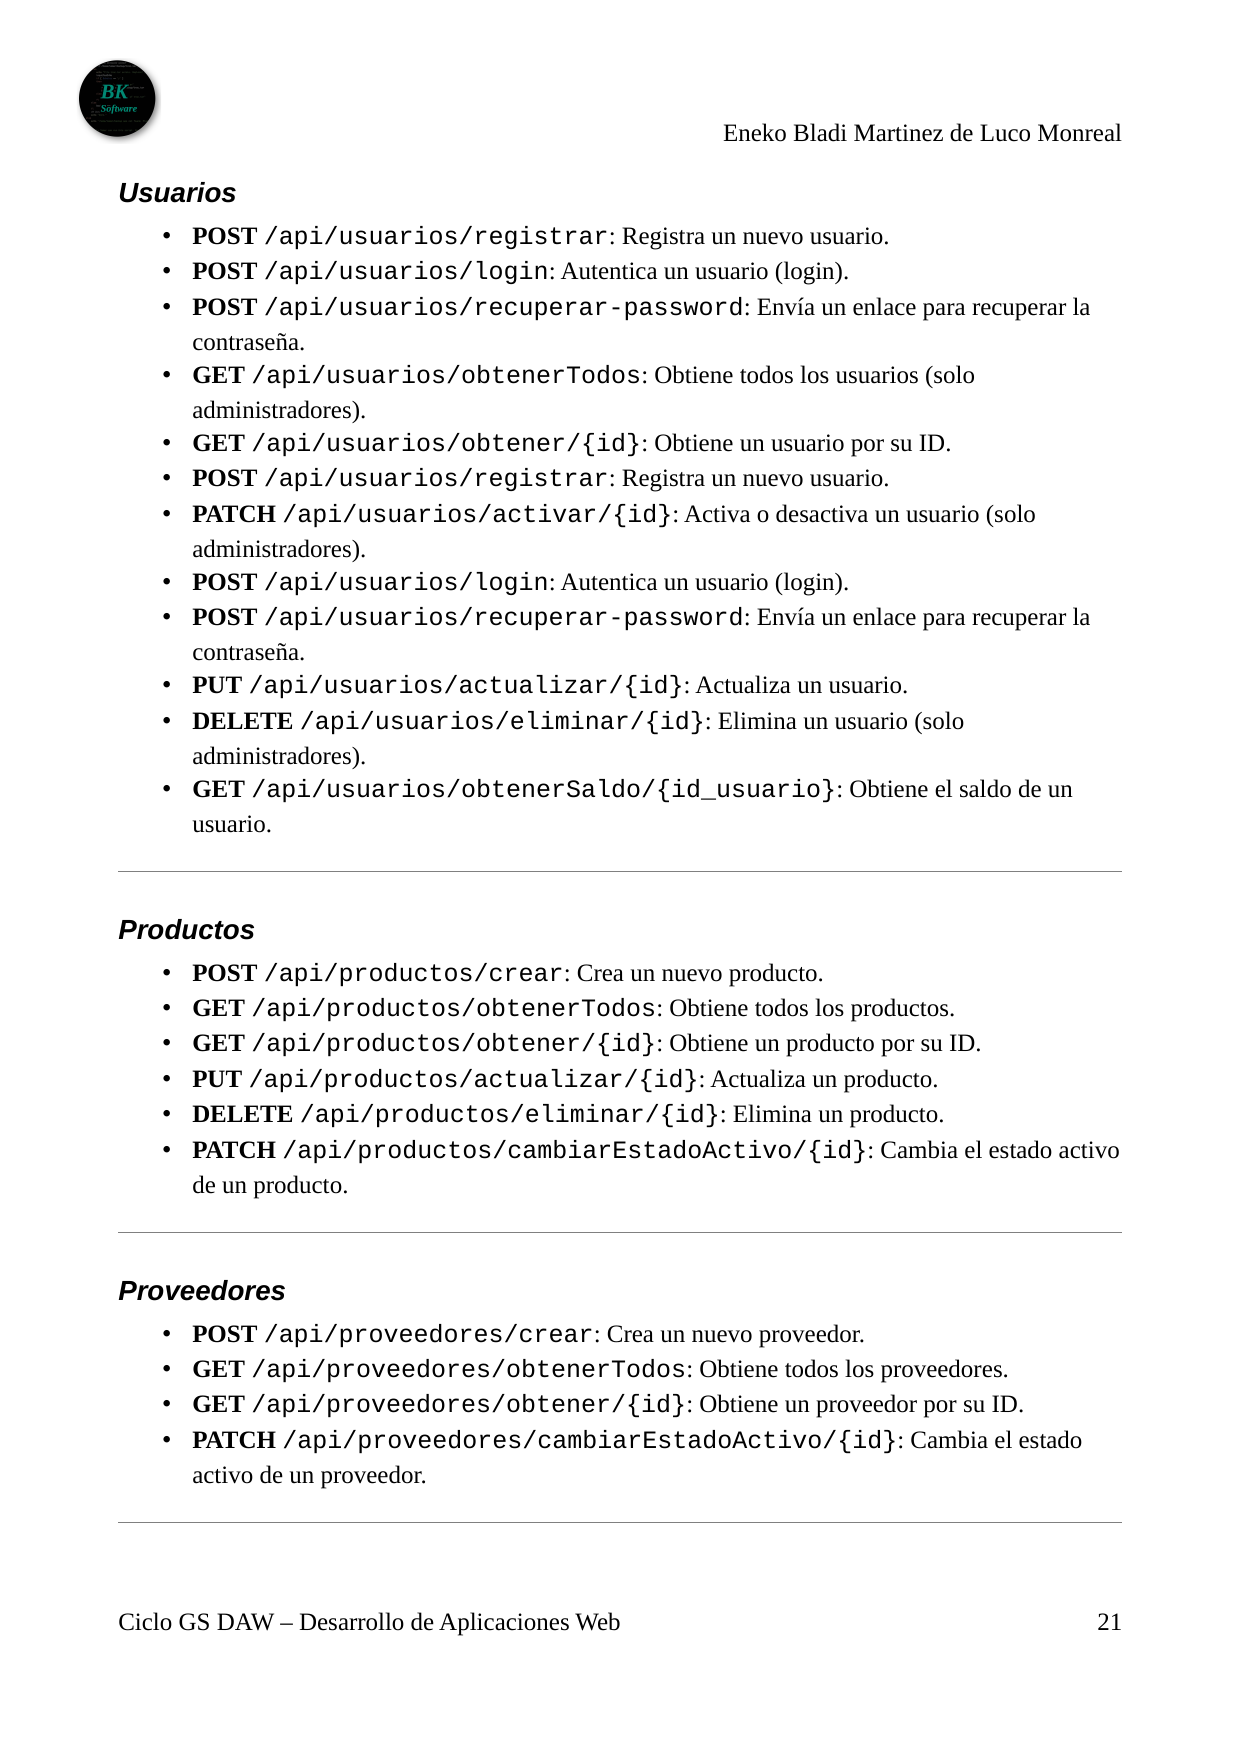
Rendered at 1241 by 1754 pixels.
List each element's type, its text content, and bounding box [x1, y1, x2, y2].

list POST /api/usuarios/registrar: Registra un nuevo usuario. [162, 221, 1122, 252]
subtitle Proveedores [118, 1274, 1122, 1306]
list GET /api/proveedores/obtener/{id}: Obtiene un proveedor por su ID. [162, 1389, 1122, 1420]
list POST /api/usuarios/login: Autentica un usuario (login). [162, 256, 1122, 287]
subtitle Productos [118, 913, 1122, 945]
list POST /api/usuarios/registrar: Registra un nuevo usuario. [162, 463, 1122, 494]
list PATCH /api/proveedores/cambiarEstadoActivo/{id}: Cambia el estado activo de un proveedor. [162, 1425, 1122, 1489]
list POST /api/productos/crear: Crea un nuevo producto. [162, 958, 1122, 988]
list POST /api/usuarios/recuperar-password: Envía un enlace para recuperar la contraseña. [162, 602, 1122, 666]
list DELETE /api/usuarios/eliminar/{id}: Elimina un usuario (solo administradores). [162, 706, 1122, 769]
list PATCH /api/productos/cambiarEstadoActivo/{id}: Cambia el estado activo de un producto. [162, 1135, 1122, 1199]
list GET /api/productos/obtenerTodos: Obtiene todos los productos. [162, 993, 1122, 1024]
list GET /api/proveedores/obtenerTodos: Obtiene todos los proveedores. [162, 1354, 1122, 1385]
subtitle Usuarios [118, 176, 1122, 208]
list PATCH /api/usuarios/activar/{id}: Activa o desactiva un usuario (solo administradores). [162, 499, 1122, 562]
list DELETE /api/productos/eliminar/{id}: Elimina un producto. [162, 1099, 1122, 1130]
list POST /api/usuarios/login: Autentica un usuario (login). [162, 567, 1122, 598]
list PUT /api/productos/actualizar/{id}: Actualiza un producto. [162, 1064, 1122, 1095]
list POST /api/proveedores/crear: Crea un nuevo proveedor. [162, 1319, 1122, 1349]
list GET /api/usuarios/obtenerSaldo/{id_usuario}: Obtiene el saldo de un usuario. [162, 774, 1122, 838]
list POST /api/usuarios/recuperar-password: Envía un enlace para recuperar la contraseña. [162, 292, 1122, 355]
list PUT /api/usuarios/actualizar/{id}: Actualiza un usuario. [162, 670, 1122, 701]
list GET /api/productos/obtener/{id}: Obtiene un producto por su ID. [162, 1028, 1122, 1059]
list GET /api/usuarios/obtenerTodos: Obtiene todos los usuarios (solo administradores). [162, 360, 1122, 423]
picture [76, 58, 162, 144]
list GET /api/usuarios/obtener/{id}: Obtiene un usuario por su ID. [162, 428, 1122, 459]
